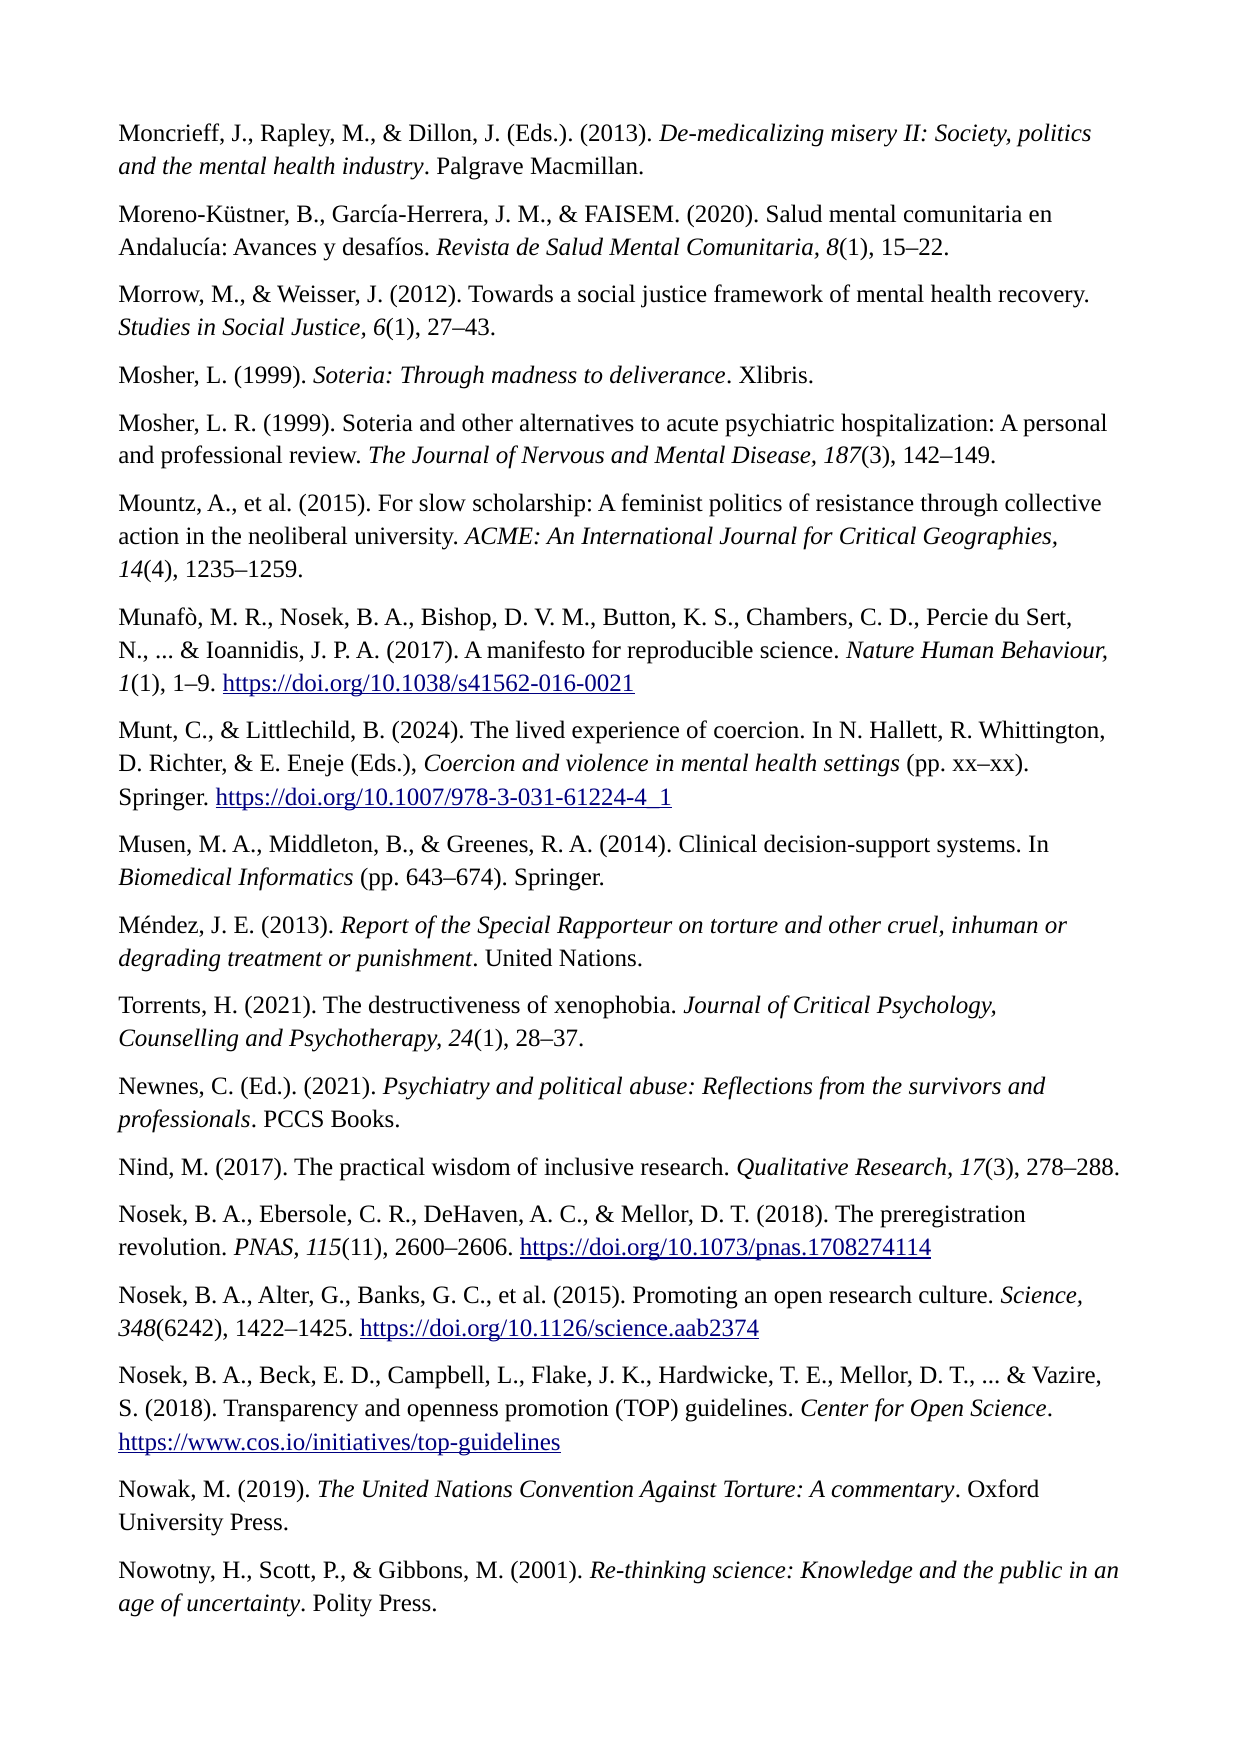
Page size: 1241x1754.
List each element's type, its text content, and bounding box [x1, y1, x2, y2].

text Morrow, M., & Weisser, J. (2012). Towards a social justice framework of mental health recovery. Studies in Social Justice, 6(1), 27–43. [118, 279, 1122, 341]
text Moncrieff, J., Rapley, M., & Dillon, J. (Eds.). (2013). De-medicalizing misery II: Society, politics and the mental health industry. Palgrave Macmillan. [118, 118, 1122, 180]
text Musen, M. A., Middleton, B., & Greenes, R. A. (2014). Clinical decision-support systems. In Biomedical Informatics (pp. 643–674). Springer. [118, 829, 1122, 891]
text Torrents, H. (2021). The destructiveness of xenophobia. Journal of Critical Psychology, Counselling and Psychotherapy, 24(1), 28–37. [118, 990, 1122, 1052]
text Nosek, B. A., Ebersole, C. R., DeHaven, A. C., & Mellor, D. T. (2018). The preregistration revolution. PNAS, 115(11), 2600–2606. https://doi.org/10.1073/pnas.1708274114 [118, 1199, 1122, 1261]
text Munafò, M. R., Nosek, B. A., Bishop, D. V. M., Button, K. S., Chambers, C. D., Percie du Sert, N., ... & Ioannidis, J. P. A. (2017). A manifesto for reproducible science. Nature Human Behaviour, 1(1), 1–9. https://doi.org/10.1038/s41562-016-0021 [118, 602, 1122, 697]
text Nowak, M. (2019). The United Nations Convention Against Torture: A commentary. Oxford University Press. [118, 1474, 1122, 1536]
text Nowotny, H., Scott, P., & Gibbons, M. (2001). Re-thinking science: Knowledge and the public in an age of uncertainty. Polity Press. [118, 1555, 1122, 1617]
text Mosher, L. R. (1999). Soteria and other alternatives to acute psychiatric hospitalization: A personal and professional review. The Journal of Nervous and Mental Disease, 187(3), 142–149. [118, 408, 1122, 469]
text Mountz, A., et al. (2015). For slow scholarship: A feminist politics of resistance through collective action in the neoliberal university. ACME: An International Journal for Critical Geographies, 14(4), 1235–1259. [118, 488, 1122, 583]
text Méndez, J. E. (2013). Report of the Special Rapporteur on torture and other cruel, inhuman or degrading treatment or punishment. United Nations. [118, 910, 1122, 972]
text Moreno-Küstner, B., García-Herrera, J. M., & FAISEM. (2020). Salud mental comunitaria en Andalucía: Avances y desafíos. Revista de Salud Mental Comunitaria, 8(1), 15–22. [118, 199, 1122, 261]
text Nosek, B. A., Alter, G., Banks, G. C., et al. (2015). Promoting an open research culture. Science, 348(6242), 1422–1425. https://doi.org/10.1126/science.aab2374 [118, 1280, 1122, 1342]
text Munt, C., & Littlechild, B. (2024). The lived experience of coercion. In N. Hallett, R. Whittington, D. Richter, & E. Eneje (Eds.), Coercion and violence in mental health settings (pp. xx–xx). Springer. https://doi.org/10.1007/978-3-031-61224-4_1 [118, 716, 1122, 810]
text Nind, M. (2017). The practical wisdom of inclusive research. Qualitative Research, 17(3), 278–288. [118, 1152, 1122, 1180]
text Newnes, C. (Ed.). (2021). Psychiatry and political abuse: Reflections from the survivors and professionals. PCCS Books. [118, 1071, 1122, 1133]
text Mosher, L. (1999). Soteria: Through madness to deliverance. Xlibris. [118, 360, 1122, 389]
text Nosek, B. A., Beck, E. D., Campbell, L., Flake, J. K., Hardwicke, T. E., Mellor, D. T., ... & Vazire, S. (2018). Transparency and openness promotion (TOP) guidelines. Center for Open Science. https://www.cos.io/initiatives/top-guidelines [118, 1361, 1122, 1455]
